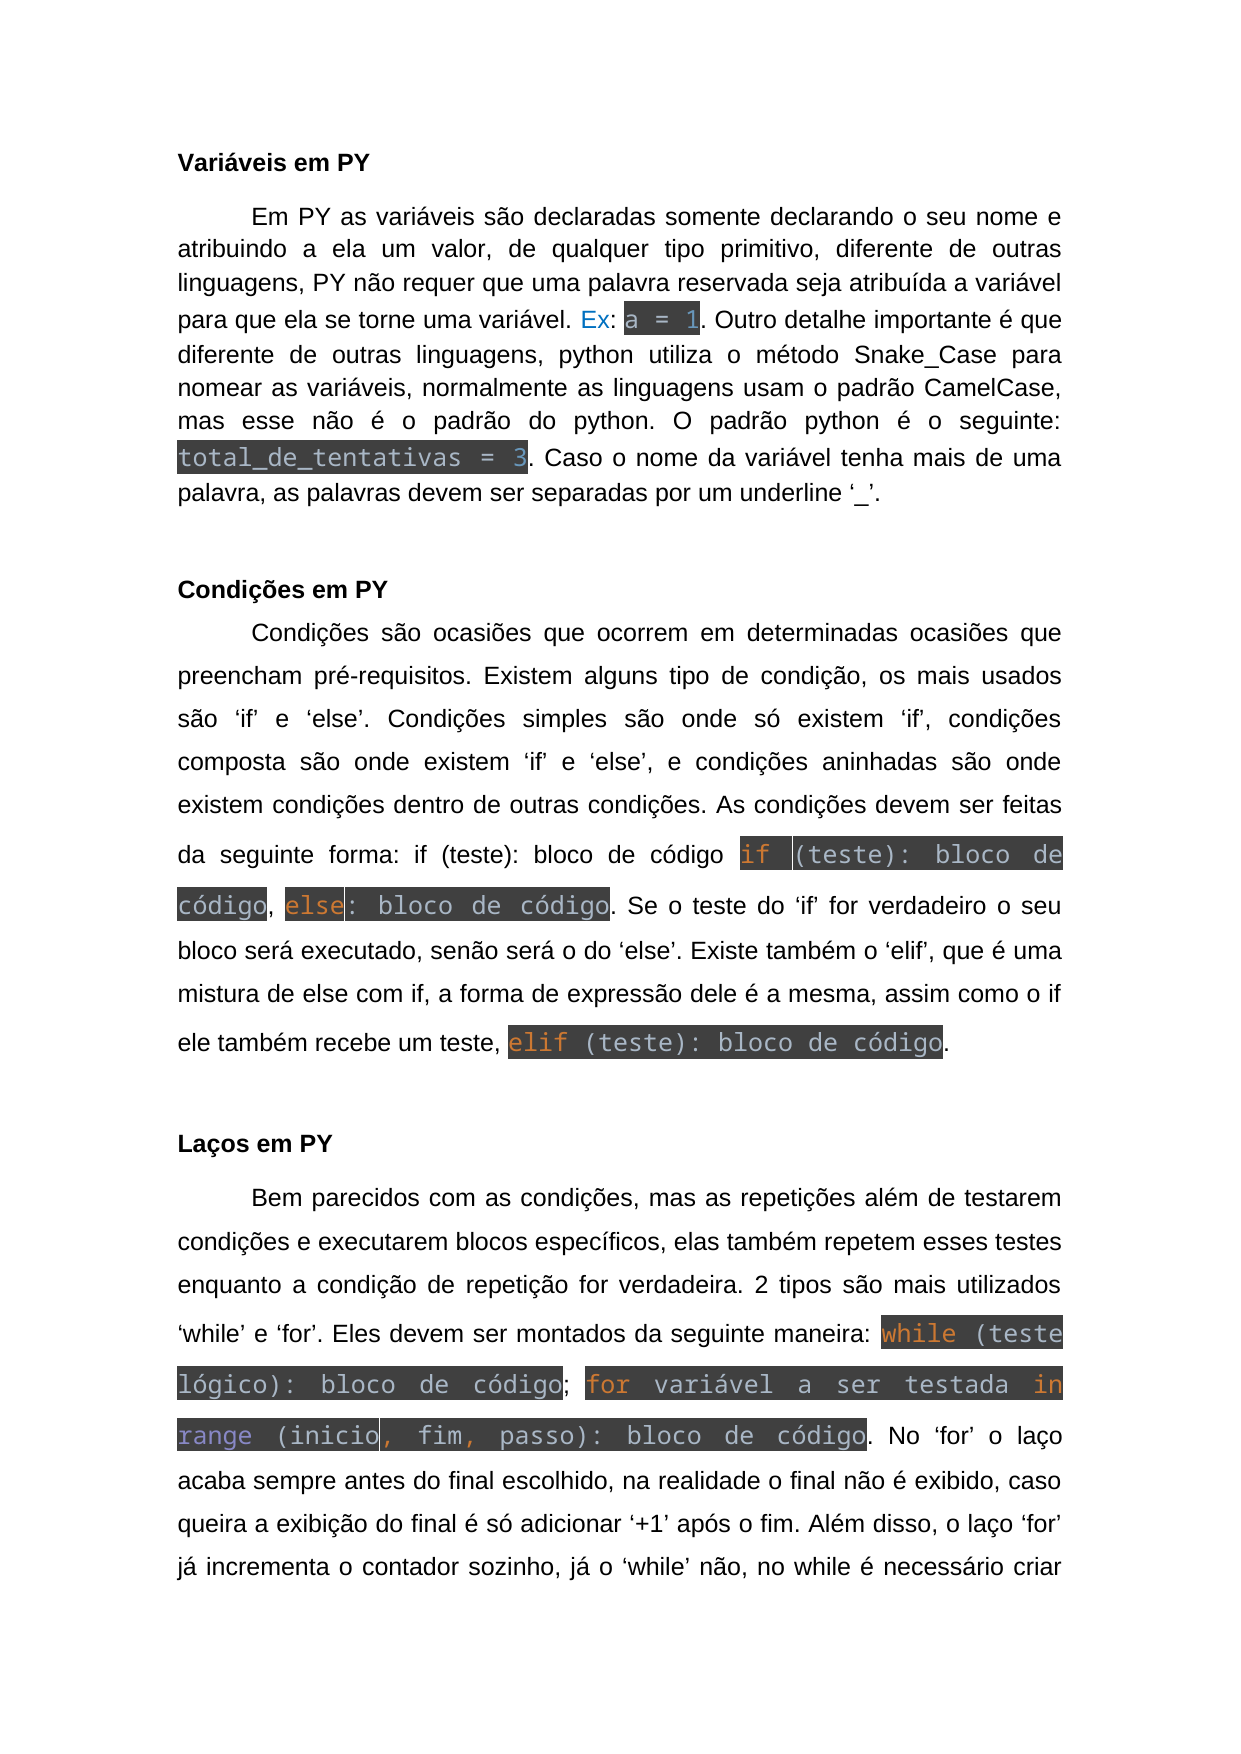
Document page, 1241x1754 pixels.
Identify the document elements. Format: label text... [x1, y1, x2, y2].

text Condições em PY [177, 575, 1063, 604]
text Condições são ocasiões que ocorrem em determinadas ocasiões que preencham pré-requisitos. Existem alguns tipo de condição, os mais usados são ‘if’ e ‘else’. Condições simples são onde só existem ‘if’, condições composta são onde existem ‘if’ e ‘else’, e condições aninhadas são onde existem condições dentro de outras condições. As condições devem ser feitas da seguinte forma: if (teste): bloco de código if (teste): bloco de código, else: bloco de código. Se o teste do ‘if’ for verdadeiro o seu bloco será executado, senão será o do ‘else’. Existe também o ‘elif’, que é uma mistura de else com if, a forma de expressão dele é a mesma, assim como o if ele também recebe um teste, elif (teste): bloco de código. [177, 618, 1063, 1059]
text Variáveis em PY [177, 148, 1063, 176]
text Em PY as variáveis são declaradas somente declarando o seu nome e atribuindo a ela um valor, de qualquer tipo primitivo, diferente de outras linguagens, PY não requer que uma palavra reservada seja atribuída a variável para que ela se torne uma variável. Ex: a = 1. Outro detalhe importante é que diferente de outras linguagens, python utiliza o método Snake_Case para nomear as variáveis, normalmente as linguagens usam o padrão CamelCase, mas esse não é o padrão do python. O padrão python é o seguinte: total_de_tentativas = 3. Caso o nome da variável tenha mais de uma palavra, as palavras devem ser separadas por um underline ‘_’. [177, 201, 1063, 507]
text Bem parecidos com as condições, mas as repetições além de testarem condições e executarem blocos específicos, elas também repetem esses testes enquanto a condição de repetição for verdadeira. 2 tipos são mais utilizados ‘while’ e ‘for’. Eles devem ser montados da seguinte maneira: while (teste lógico): bloco de código; for variável a ser testada in range (inicio, fim, passo): bloco de código. No ‘for’ o laço acaba sempre antes do final escolhido, na realidade o final não é exibido, caso queira a exibição do final é só adicionar ‘+1’ após o fim. Além disso, o laço ‘for’ já incrementa o contador sozinho, já o ‘while’ não, no while é necessário criar [177, 1183, 1063, 1581]
text Laços em PY [177, 1129, 1063, 1158]
